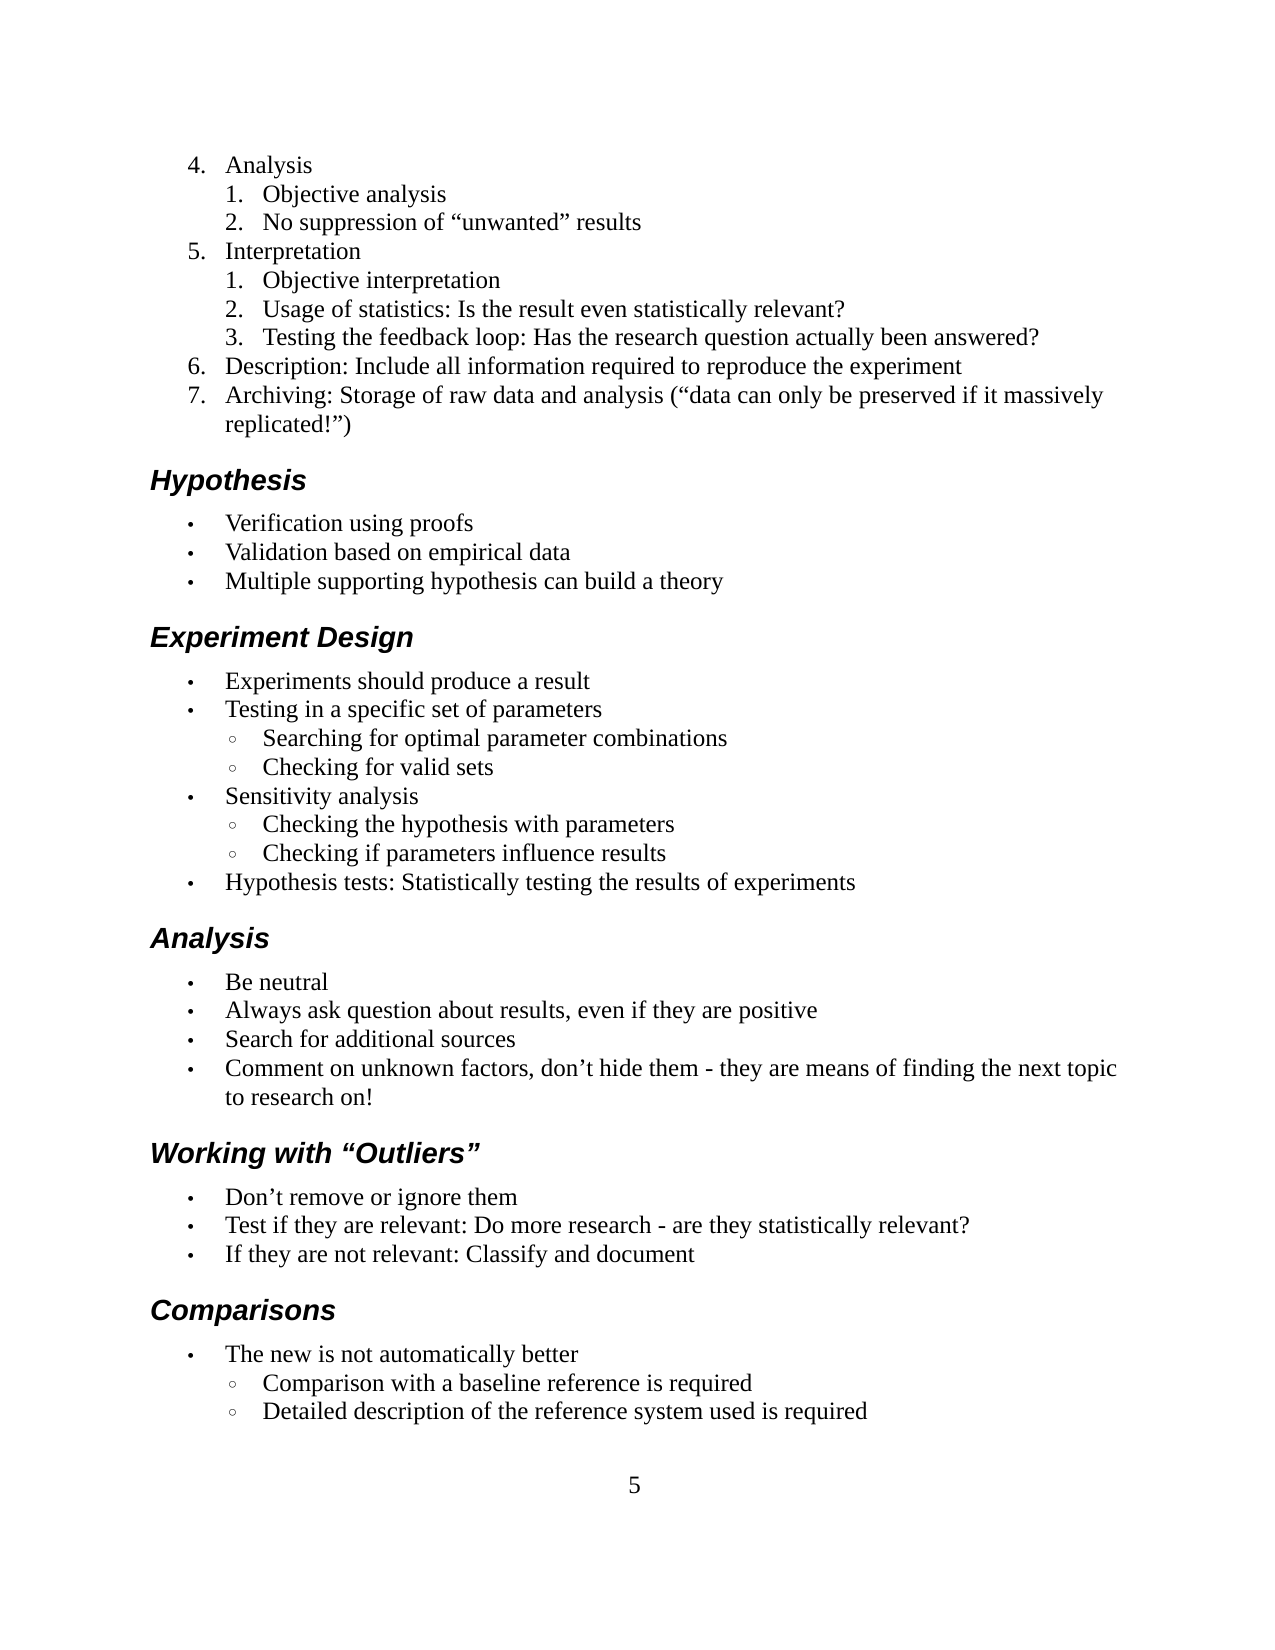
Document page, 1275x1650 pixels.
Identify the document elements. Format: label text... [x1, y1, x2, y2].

list The new is not automatically better [187, 1339, 1125, 1368]
list Interpretation [187, 236, 1125, 265]
list Objective analysis [225, 179, 1125, 207]
subtitle Working with “Outliers” [150, 1136, 1125, 1169]
list Checking if parameters influence results [225, 838, 1125, 867]
list Detailed description of the reference system used is required [225, 1396, 1125, 1425]
list Testing in a specific set of parameters [187, 694, 1125, 723]
list Checking the hypothesis with parameters [225, 809, 1125, 838]
list Verification using proofs [187, 508, 1125, 537]
list Sensitivity analysis [187, 781, 1125, 809]
list Experiments should produce a result [187, 666, 1125, 694]
list Multiple supporting hypothesis can build a theory [187, 566, 1125, 595]
list No suppression of “unwanted” results [225, 207, 1125, 236]
list Testing the feedback loop: Has the research question actually been answered? [225, 322, 1125, 351]
list Comment on unknown factors, don’t hide them - they are means of finding the next topic to research on! [187, 1053, 1125, 1111]
list Description: Include all information required to reproduce the experiment [187, 351, 1125, 380]
subtitle Analysis [150, 921, 1125, 954]
list Checking for valid sets [225, 752, 1125, 781]
list Hypothesis tests: Statistically testing the results of experiments [187, 867, 1125, 896]
subtitle Experiment Design [150, 620, 1125, 653]
list Comparison with a baseline reference is required [225, 1368, 1125, 1396]
subtitle Comparisons [150, 1293, 1125, 1326]
list Validation based on empirical data [187, 537, 1125, 566]
list Analysis [187, 150, 1125, 179]
list Test if they are relevant: Do more research - are they statistically relevant? [187, 1210, 1125, 1239]
list Don’t remove or ignore them [187, 1182, 1125, 1210]
list Be neutral [187, 967, 1125, 996]
subtitle Hypothesis [150, 462, 1125, 496]
list Usage of statistics: Is the result even statistically relevant? [225, 294, 1125, 322]
list Archiving: Storage of raw data and analysis (“data can only be preserved if it massively replicated!”) [187, 380, 1125, 437]
list If they are not relevant: Classify and document [187, 1239, 1125, 1268]
list Always ask question about results, even if they are positive [187, 996, 1125, 1024]
list Objective interpretation [225, 265, 1125, 294]
list Search for additional sources [187, 1024, 1125, 1053]
list Searching for optimal parameter combinations [225, 723, 1125, 752]
